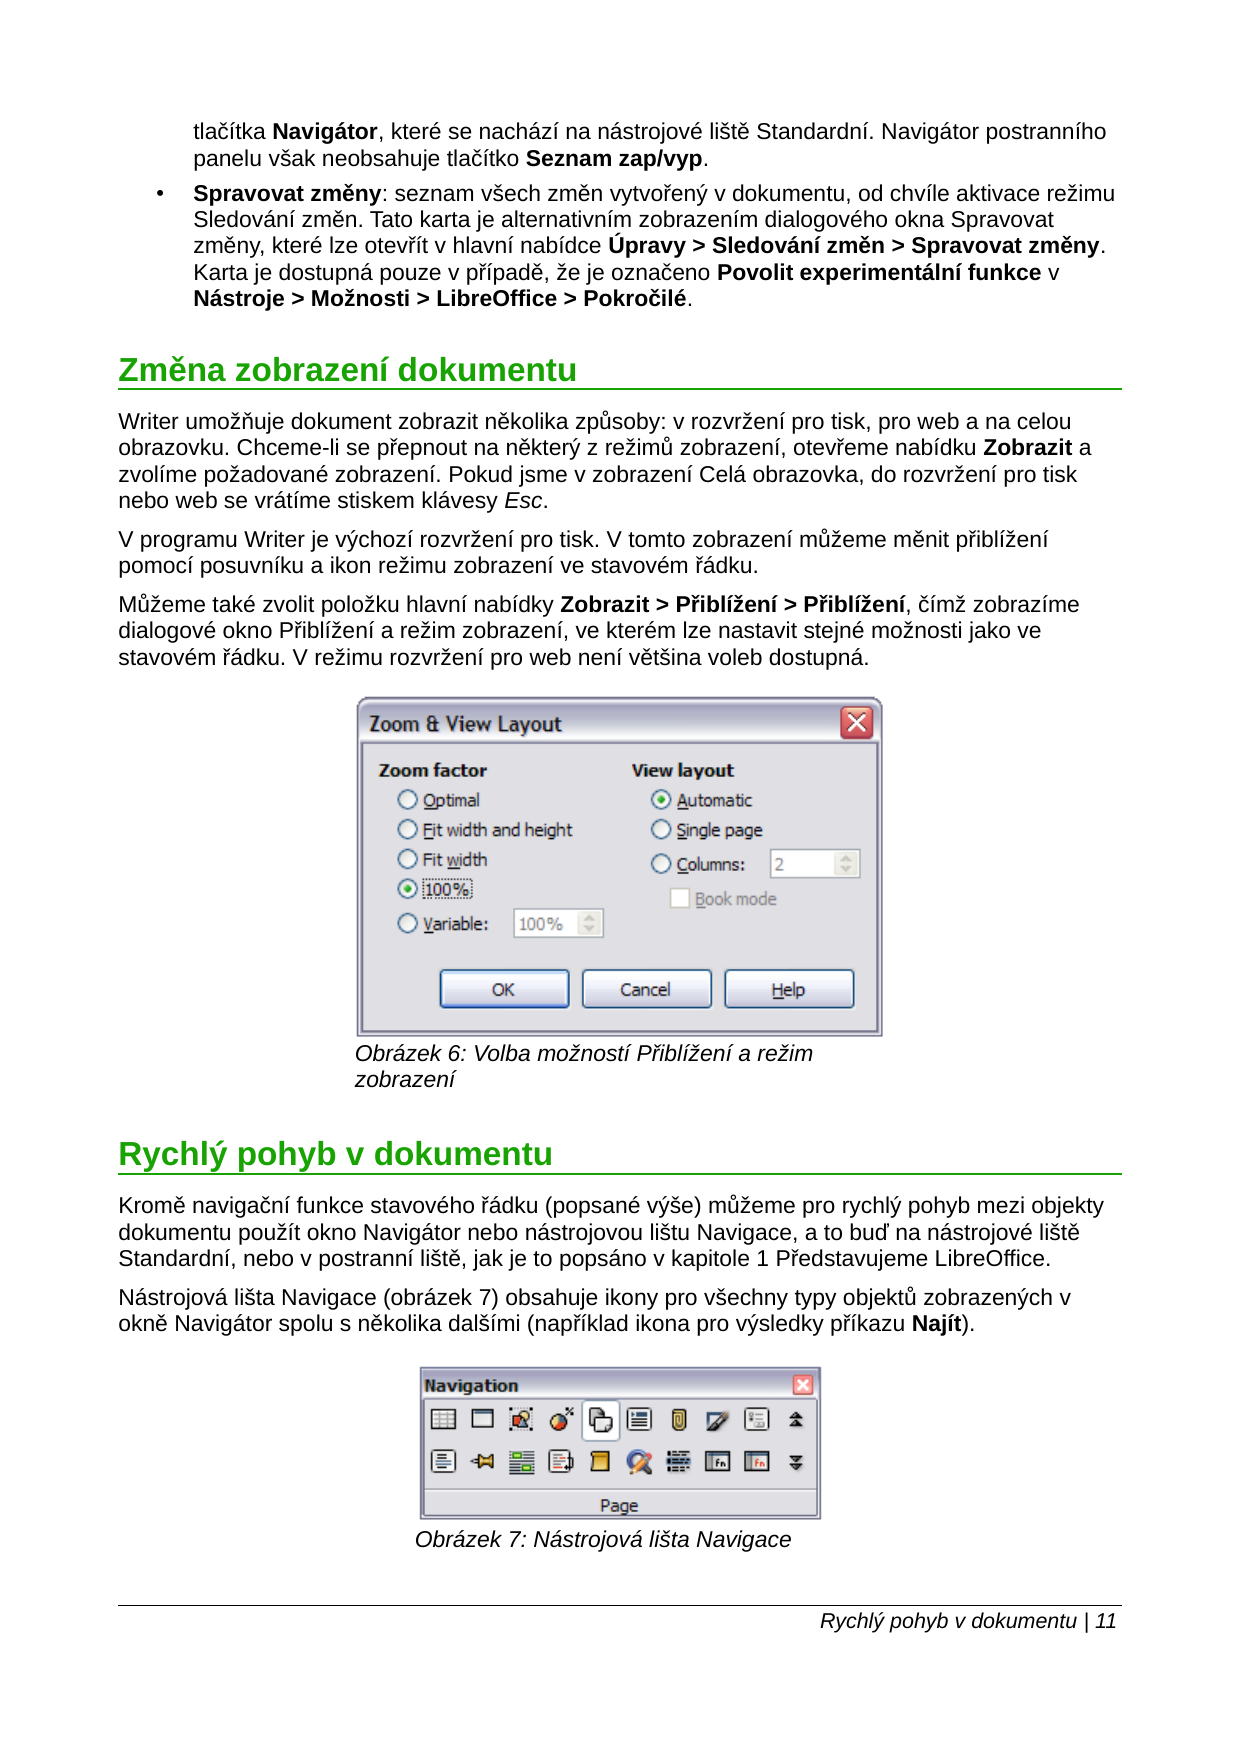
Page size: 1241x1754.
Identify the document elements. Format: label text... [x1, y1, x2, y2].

text Obrázek 6 : Volba možností Přiblížení a režim zobrazení [354, 1040, 886, 1093]
text V programu Writer je výchozí rozvržení pro tisk. V tomto zobrazení můžeme měnit přiblížení pomocí posuvníku a ikon režimu zobrazení ve stavovém řádku. [118, 526, 1122, 579]
subtitle Rychlý pohyb v dokumentu [118, 1134, 1122, 1173]
picture [354, 694, 886, 1040]
list Spravovat změny: seznam všech změn vytvořený v dokumentu, od chvíle aktivace režimu Sledování změn. Tato karta je alternativním zobrazením dialogového okna Spravovat změny, které lze otevřít v hlavní nabídce Úpravy > Sledování změn > Spravovat změny. Karta je dostupná pouze v případě, že je označeno Povolit experimentální funkce v Nástroje > Možnosti > LibreOffice > Pokročilé. [156, 180, 1122, 311]
text Kromě navigační funkce stavového řádku (popsané výše) můžeme pro rychlý pohyb mezi objekty dokumentu použít okno Navigátor nebo nástrojovou lištu Navigace, a to buď na nástrojové liště Standardní, nebo v postranní liště, jak je to popsáno v kapitole 1 Představujeme LibreOffice. [118, 1192, 1122, 1271]
text Nástrojová lišta Navigace (obrázek 7) obsahuje ikony pro všechny typy objektů zobrazených v okně Navigátor spolu s několika dalšími (například ikona pro výsledky příkazu Najít). [118, 1284, 1122, 1337]
subtitle Změna zobrazení dokumentu [118, 350, 1122, 388]
text Můžeme také zvolit položku hlavní nabídky Zobrazit > Přiblížení > Přiblížení, čímž zobrazíme dialogové okno Přiblížení a režim zobrazení, ve kterém lze nastavit stejné možnosti jako ve stavovém řádku. V režimu rozvržení pro web není většina voleb dostupná. [118, 591, 1122, 670]
list tlačítka Navigátor, které se nachází na nástrojové liště Standardní. Navigátor postranního panelu však neobsahuje tlačítko Seznam zap/vyp. [156, 118, 1122, 171]
text Obrázek 7: Nástrojová lišta Navigace [414, 1526, 826, 1552]
text Writer umožňuje dokument zobrazit několika způsoby: v rozvržení pro tisk, pro web a na celou obrazovku. Chceme-li se přepnout na některý z režimů zobrazení, otevřeme nabídku Zobrazit a zvolíme požadované zobrazení. Pokud jsme v zobrazení Celá obrazovka, do rozvržení pro tisk nebo web se vrátíme stiskem klávesy Esc. [118, 408, 1122, 513]
picture [414, 1361, 826, 1526]
